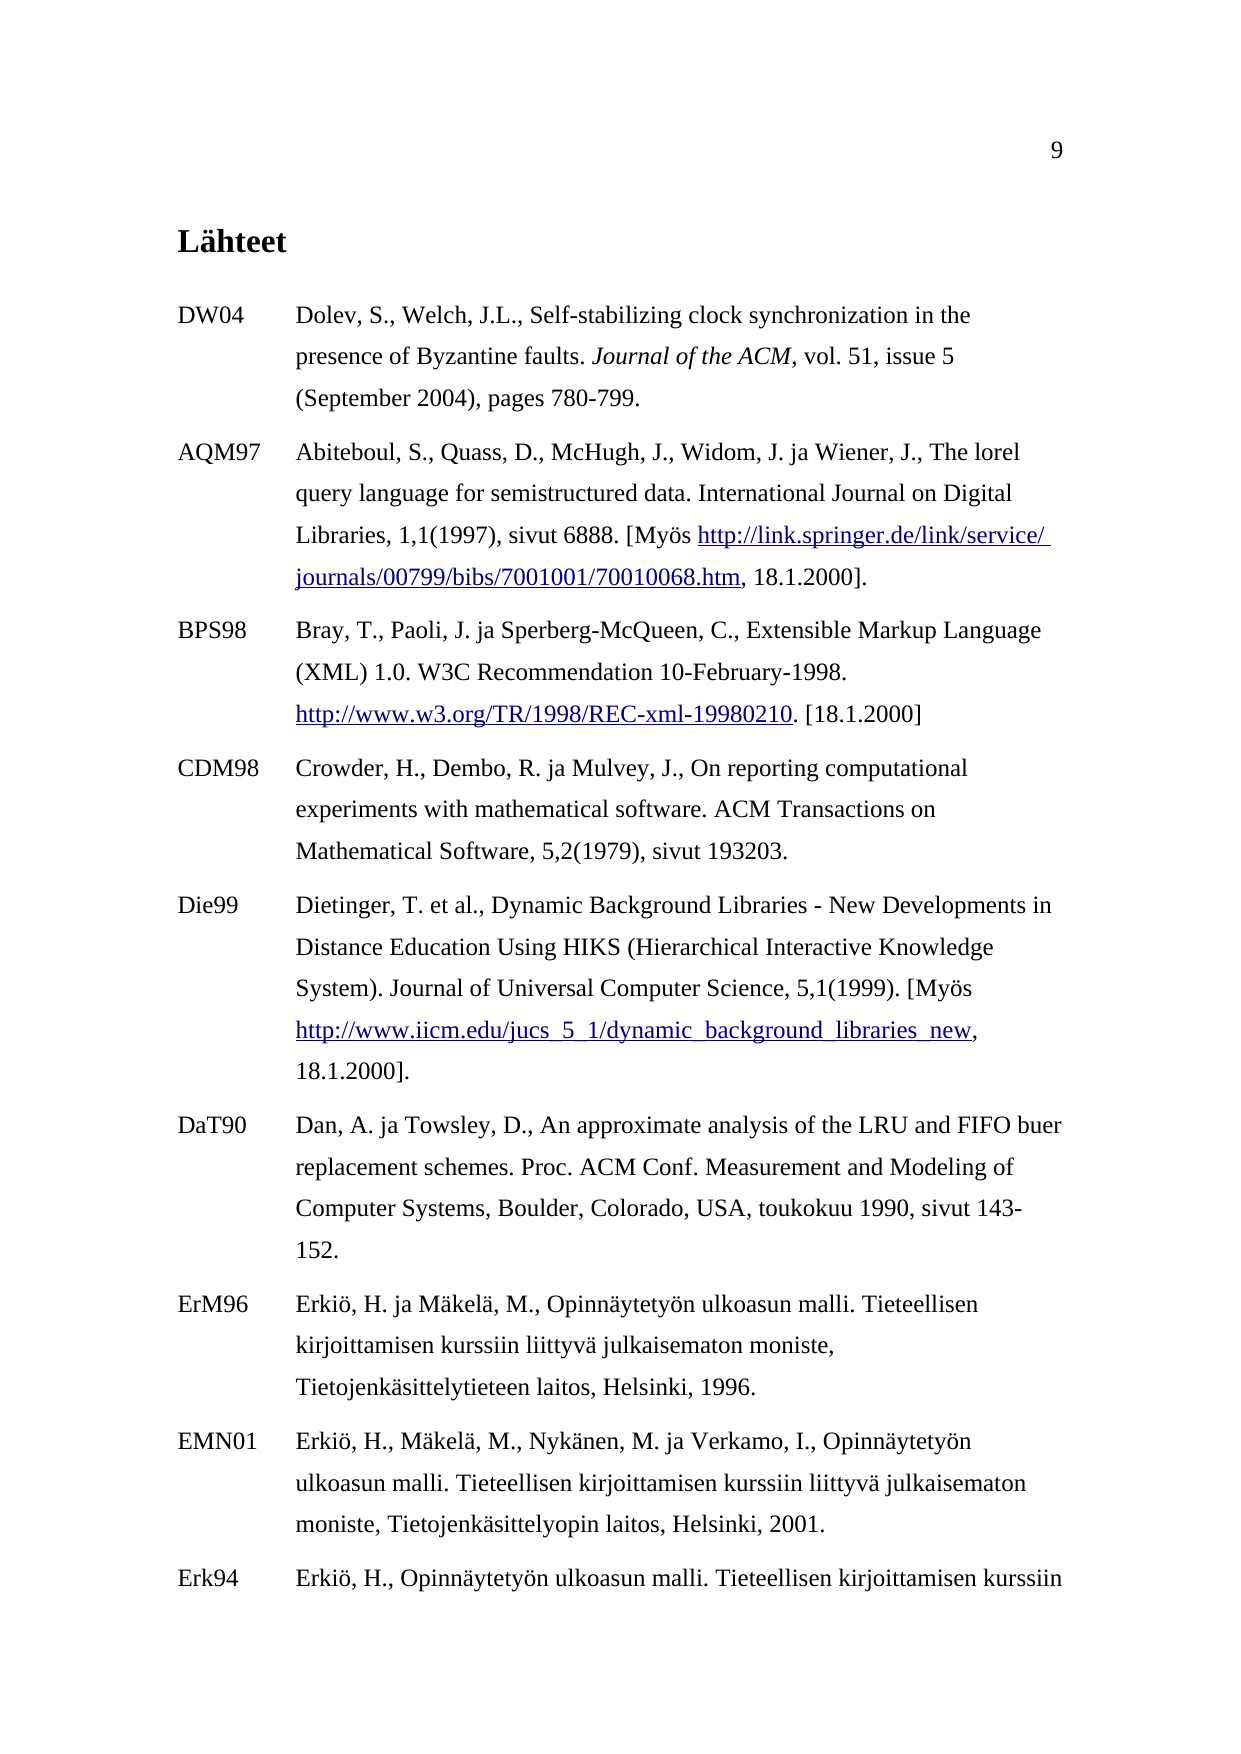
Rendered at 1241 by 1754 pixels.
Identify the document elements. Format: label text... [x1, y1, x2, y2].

subtitle Lähteet [177, 222, 1063, 259]
text ErM96 Erkiö, H. ja Mäkelä, M., Opinnäytetyön ulkoasun malli. Tieteellisen kirjoittamisen kurssiin liittyvä julkaisematon moniste, Tietojenkäsittelytieteen laitos, Helsinki, 1996. [177, 1290, 1063, 1401]
text Die99 Dietinger, T. et al., Dynamic Background Libraries - New Developments in Distance Education Using HIKS (Hierarchical Interactive Knowledge System). Journal of Universal Computer Science, 5,1(1999). [Myös http://www.iicm.edu/jucs_5_1/dynamic_background_libraries_new, 18.1.2000]. [177, 891, 1063, 1085]
text AQM97 Abiteboul, S., Quass, D., McHugh, J., Widom, J. ja Wiener, J., The lorel query language for semistructured data. International Journal on Digital Libraries, 1,1(1997), sivut 6888. [Myös http://link.springer.de/link/service/ journals/00799/bibs/7001001/70010068.htm, 18.1.2000]. [177, 438, 1063, 590]
text BPS98 Bray, T., Paoli, J. ja Sperberg-McQueen, C., Extensible Markup Language (XML) 1.0. W3C Recommendation 10-February-1998. http://www.w3.org/TR/1998/REC-xml-19980210. [18.1.2000] [177, 617, 1063, 727]
text DaT90 Dan, A. ja Towsley, D., An approximate analysis of the LRU and FIFO buer replacement schemes. Proc. ACM Conf. Measurement and Modeling of Computer Systems, Boulder, Colorado, USA, toukokuu 1990, sivut 143-152. [177, 1111, 1063, 1264]
text CDM98 Crowder, H., Dembo, R. ja Mulvey, J., On reporting computational experiments with mathematical software. ACM Transactions on Mathematical Software, 5,2(1979), sivut 193203. [177, 754, 1063, 865]
text DW04 Dolev, S., Welch, J.L., Self-stabilizing clock synchronization in the presence of Byzantine faults. Journal of the ACM, vol. 51, issue 5 (September 2004), pages 780-799. [177, 301, 1063, 412]
text EMN01 Erkiö, H., Mäkelä, M., Nykänen, M. ja Verkamo, I., Opinnäytetyön ulkoasun malli. Tieteellisen kirjoittamisen kurssiin liittyvä julkaisematon moniste, Tietojenkäsittelyopin laitos, Helsinki, 2001. [177, 1427, 1063, 1538]
text Erk94 Erkiö, H., Opinnäytetyön ulkoasun malli. Tieteellisen kirjoittamisen kurssiin [177, 1564, 1063, 1592]
